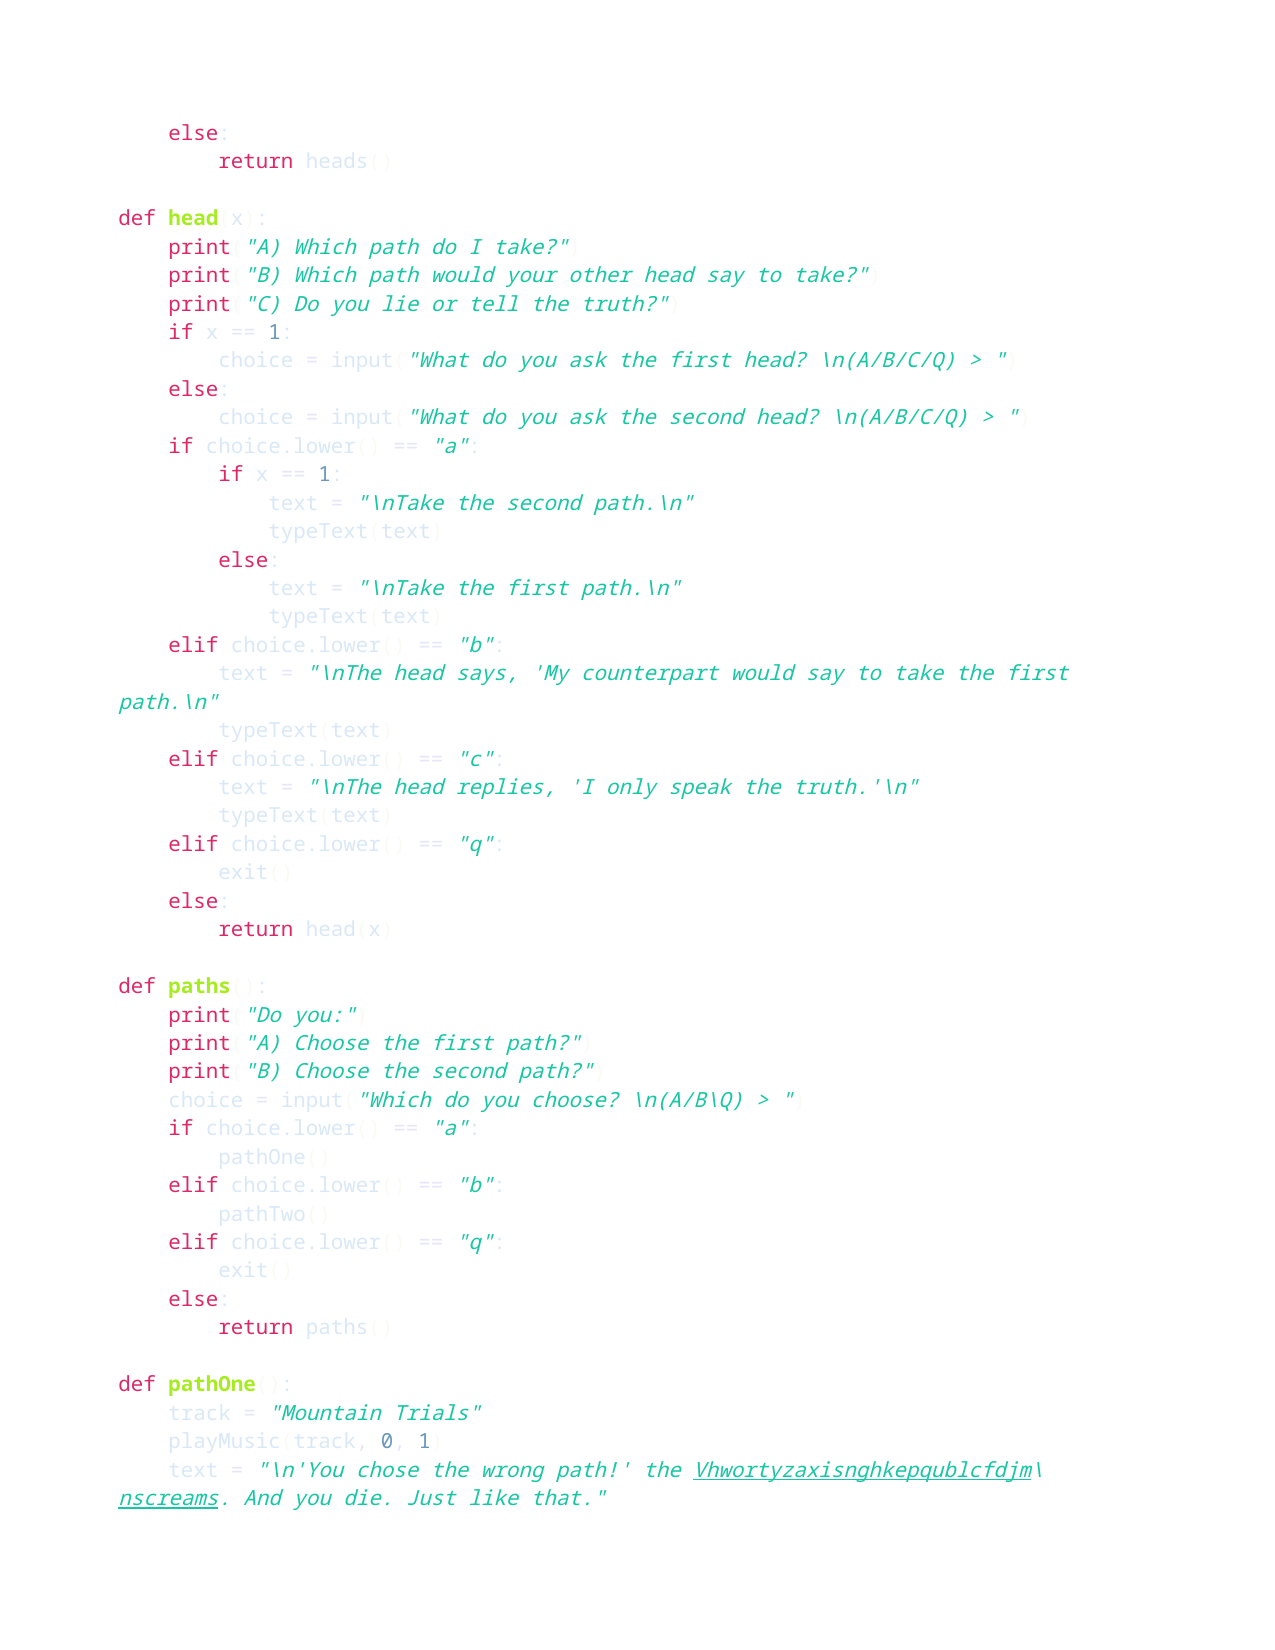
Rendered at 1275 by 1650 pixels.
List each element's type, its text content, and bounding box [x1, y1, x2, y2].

text else: [118, 545, 1157, 573]
text print("A) Which path do I take?") [118, 232, 1157, 260]
text exit() [118, 857, 1157, 886]
text text = "\n'You chose the wrong path!' the Vhwortyzaxisnghkepqublcfdjm\nscreams. And you die. Just like that." [118, 1455, 1157, 1512]
text if x == 1: [118, 459, 1157, 488]
text def pathOne(): [118, 1369, 1157, 1398]
text elif choice.lower() == "q": [118, 1227, 1157, 1256]
text elif choice.lower() == "b": [118, 630, 1157, 658]
text text = "\nTake the first path.\n" [118, 573, 1157, 602]
text return heads() [118, 147, 1157, 175]
text elif choice.lower() == "q": [118, 829, 1157, 857]
text typeText(text) [118, 801, 1157, 829]
text else: [118, 1284, 1157, 1312]
text choice = input("What do you ask the first head? \n(A/B/C/Q) > ") [118, 346, 1157, 374]
text return head(x) [118, 914, 1157, 943]
text pathTwo() [118, 1199, 1157, 1227]
text typeText(text) [118, 715, 1157, 744]
text playMusic(track, 0, 1) [118, 1426, 1157, 1455]
text choice = input("Which do you choose? \n(A/B\Q) > ") [118, 1085, 1157, 1113]
text print("C) Do you lie or tell the truth?") [118, 289, 1157, 317]
text return paths() [118, 1312, 1157, 1341]
text print("Do you:") [118, 1000, 1157, 1028]
text typeText(text) [118, 516, 1157, 545]
text if x == 1: [118, 317, 1157, 346]
text if choice.lower() == "a": [118, 431, 1157, 459]
text print("B) Choose the second path?") [118, 1057, 1157, 1085]
text else: [118, 886, 1157, 914]
text track = "Mountain Trials" [118, 1398, 1157, 1426]
text if choice.lower() == "a": [118, 1113, 1157, 1142]
text def paths(): [118, 971, 1157, 1000]
text pathOne() [118, 1142, 1157, 1170]
text typeText(text) [118, 602, 1157, 630]
text print("A) Choose the first path?") [118, 1028, 1157, 1057]
text elif choice.lower() == "c": [118, 744, 1157, 772]
text choice = input("What do you ask the second head? \n(A/B/C/Q) > ") [118, 402, 1157, 431]
text else: [118, 374, 1157, 402]
text print("B) Which path would your other head say to take?") [118, 260, 1157, 289]
text def head(x): [118, 203, 1157, 232]
text text = "\nThe head says, 'My counterpart would say to take the first path.\n" [118, 658, 1157, 715]
text text = "\nTake the second path.\n" [118, 488, 1157, 516]
text elif choice.lower() == "b": [118, 1170, 1157, 1199]
text text = "\nThe head replies, 'I only speak the truth.'\n" [118, 772, 1157, 801]
text exit() [118, 1256, 1157, 1284]
text else: [118, 118, 1157, 147]
